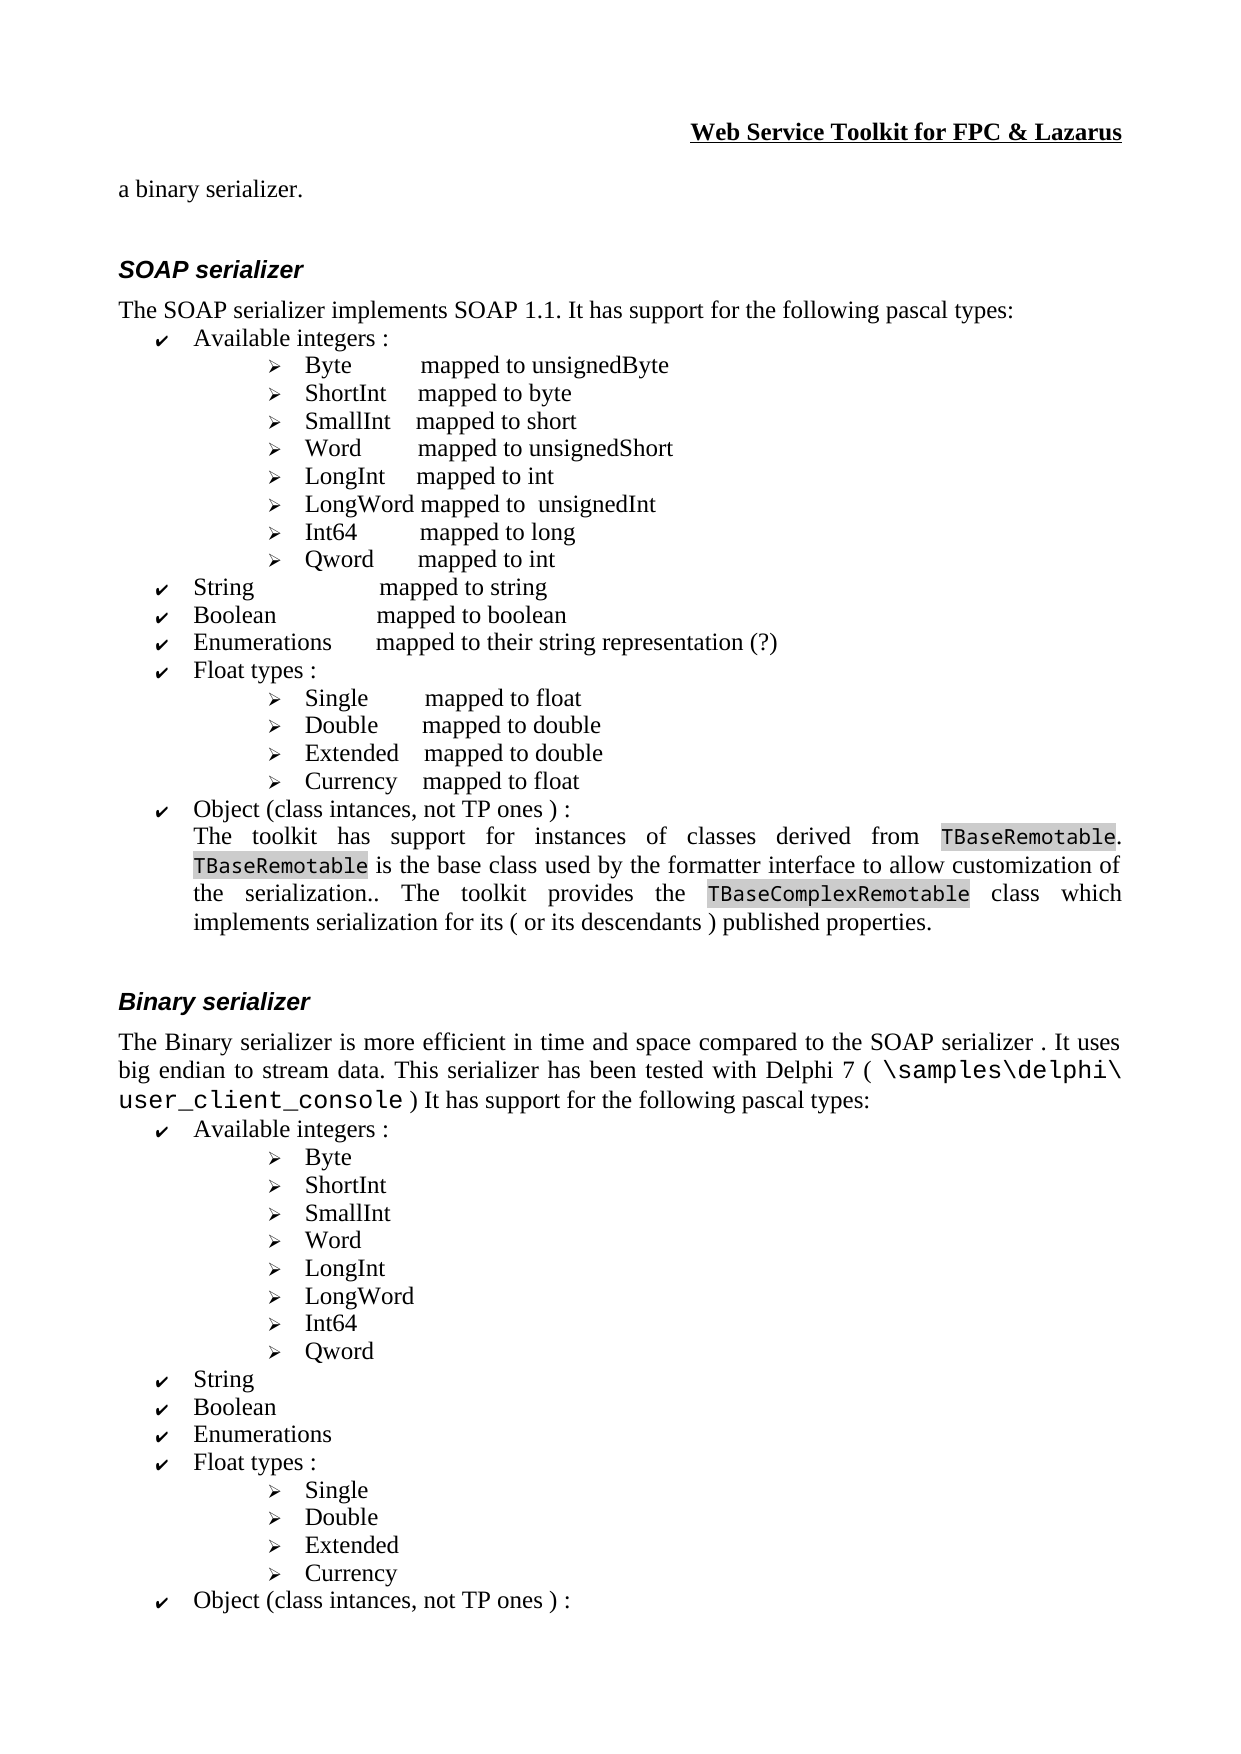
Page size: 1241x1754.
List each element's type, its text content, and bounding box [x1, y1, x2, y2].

list Boolean mapped to boolean [156, 601, 1122, 628]
list ShortInt [267, 1171, 1122, 1199]
list Qword [267, 1337, 1122, 1365]
text a binary serializer. [118, 175, 1122, 203]
list Single [267, 1476, 1122, 1503]
list Enumerations [156, 1420, 1122, 1448]
list Float types : [156, 656, 1122, 684]
text The Binary serializer is more efficient in time and space compared to the SOAP serializer . It uses big endian to stream data. This serializer has been tested with Delphi 7 ( \samples\delphi\user_client_console ) It has support for the following pascal types: [118, 1028, 1122, 1116]
list Byte [267, 1143, 1122, 1171]
list Qword mapped to int [267, 545, 1122, 573]
list Enumerations mapped to their string representation (?) [156, 628, 1122, 656]
list Object (class intances, not TP ones ) : [156, 795, 1122, 822]
list Float types : [156, 1448, 1122, 1476]
list Double [267, 1503, 1122, 1531]
list Boolean [156, 1393, 1122, 1420]
list Extended [267, 1531, 1122, 1559]
list Available integers : [156, 324, 1122, 351]
text The SOAP serializer implements SOAP 1.1. It has support for the following pascal types: [118, 296, 1122, 324]
list LongInt [267, 1254, 1122, 1282]
list The toolkit has support for instances of classes derived from TBaseRemotable. TBaseRemotable is the base class used by the formatter interface to allow customization of the serialization.. The toolkit provides the TBaseComplexRemotable class which implements serialization for its ( or its descendants ) published properties. [156, 822, 1122, 935]
subtitle Binary serializer [118, 988, 1122, 1016]
list Int64 mapped to long [267, 518, 1122, 545]
list Int64 [267, 1309, 1122, 1337]
list Currency [267, 1559, 1122, 1587]
list Word [267, 1226, 1122, 1254]
list LongInt mapped to int [267, 462, 1122, 490]
subtitle SOAP serializer [118, 256, 1122, 283]
list Currency mapped to float [267, 767, 1122, 795]
list String mapped to string [156, 573, 1122, 601]
list Single mapped to float [267, 684, 1122, 712]
list Extended mapped to double [267, 739, 1122, 767]
list Object (class intances, not TP ones ) : [156, 1587, 1122, 1614]
list Available integers : [156, 1116, 1122, 1143]
list ShortInt mapped to byte [267, 379, 1122, 407]
list Word mapped to unsignedShort [267, 434, 1122, 462]
list LongWord [267, 1282, 1122, 1309]
list String [156, 1365, 1122, 1393]
list SmallInt mapped to short [267, 407, 1122, 434]
list SmallInt [267, 1199, 1122, 1226]
list Byte mapped to unsignedByte [267, 351, 1122, 379]
list LongWord mapped to unsignedInt [267, 490, 1122, 518]
list Double mapped to double [267, 712, 1122, 739]
